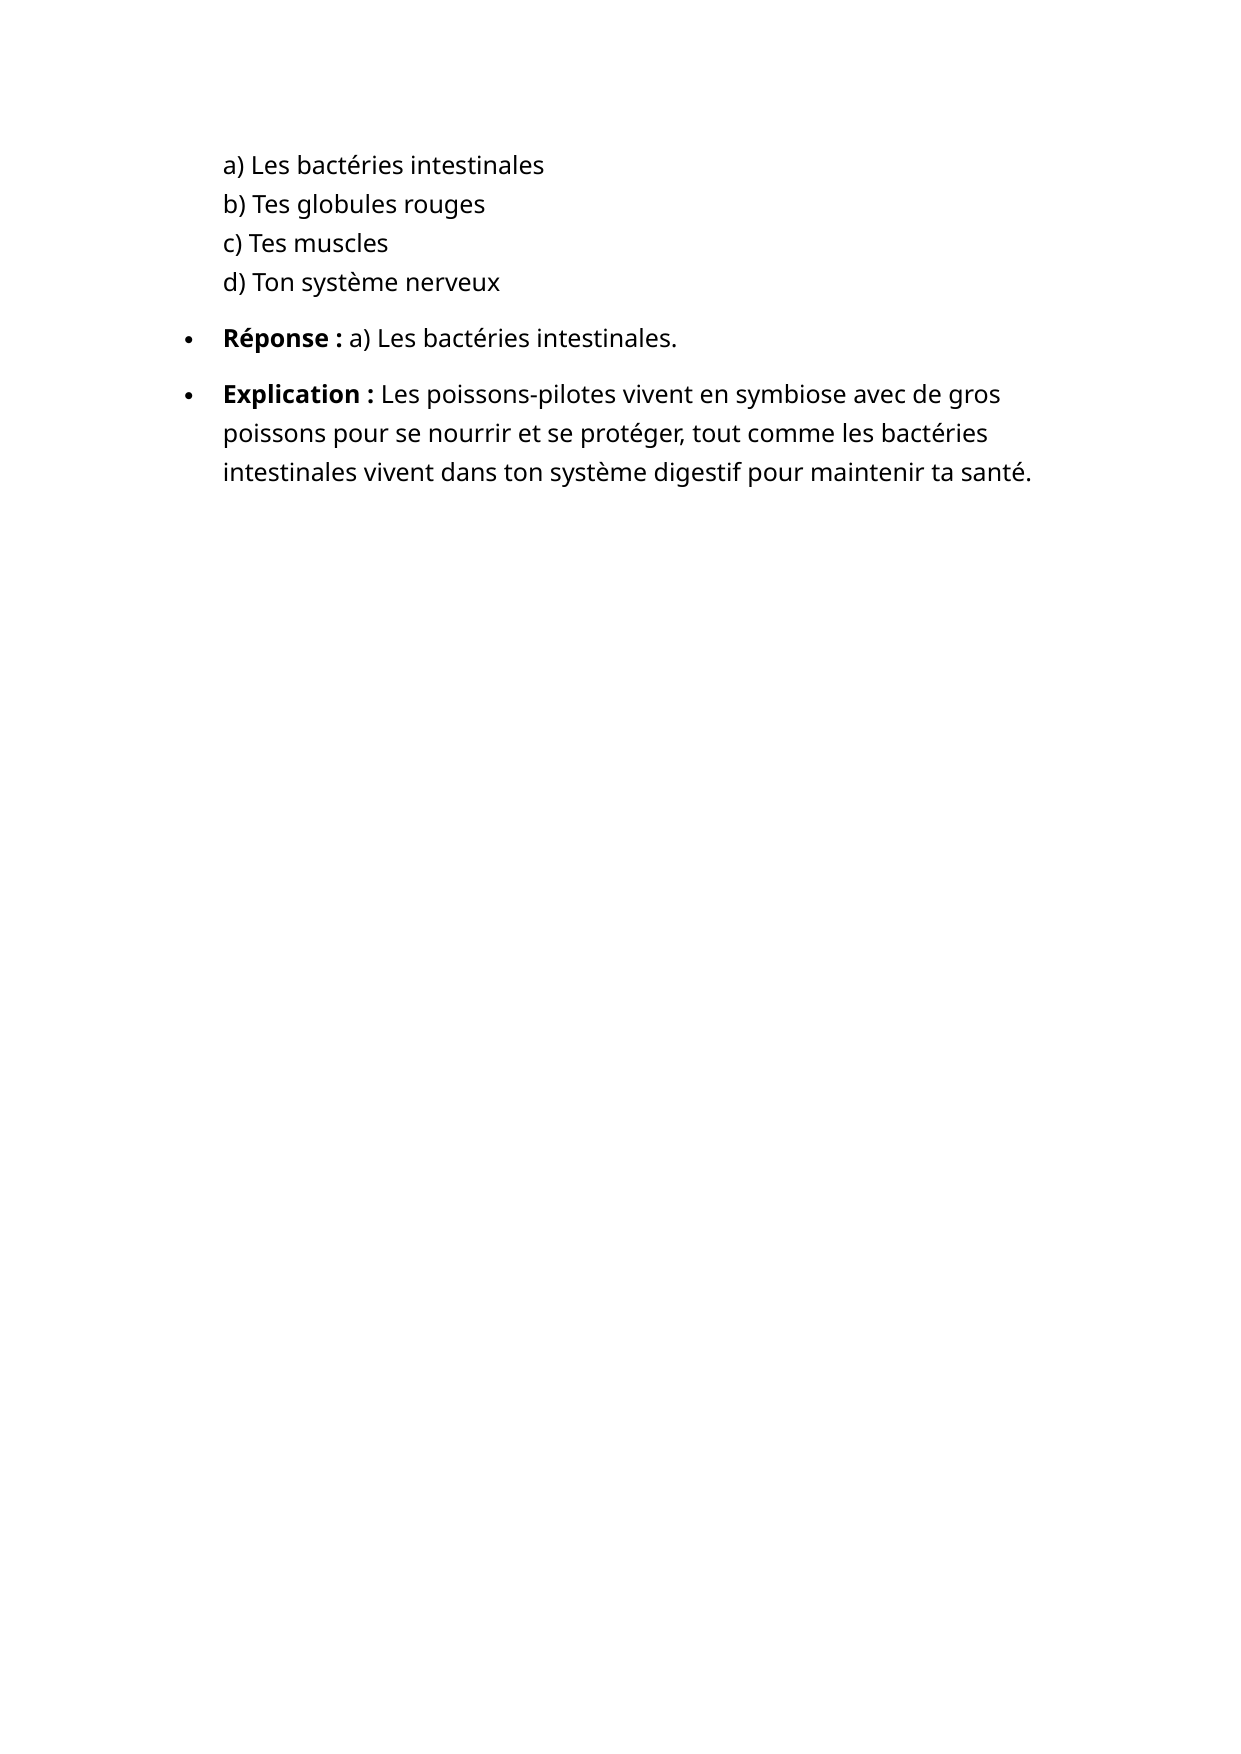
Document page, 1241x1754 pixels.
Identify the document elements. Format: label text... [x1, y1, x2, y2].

list a) Les bactéries intestinales b) Tes globules rouges c) Tes muscles d) Ton système nerveux [185, 148, 1093, 299]
list Explication : Les poissons-pilotes vivent en symbiose avec de gros poissons pour se nourrir et se protéger, tout comme les bactéries intestinales vivent dans ton système digestif pour maintenir ta santé. [185, 377, 1093, 489]
list Réponse : a) Les bactéries intestinales. [185, 321, 1093, 355]
